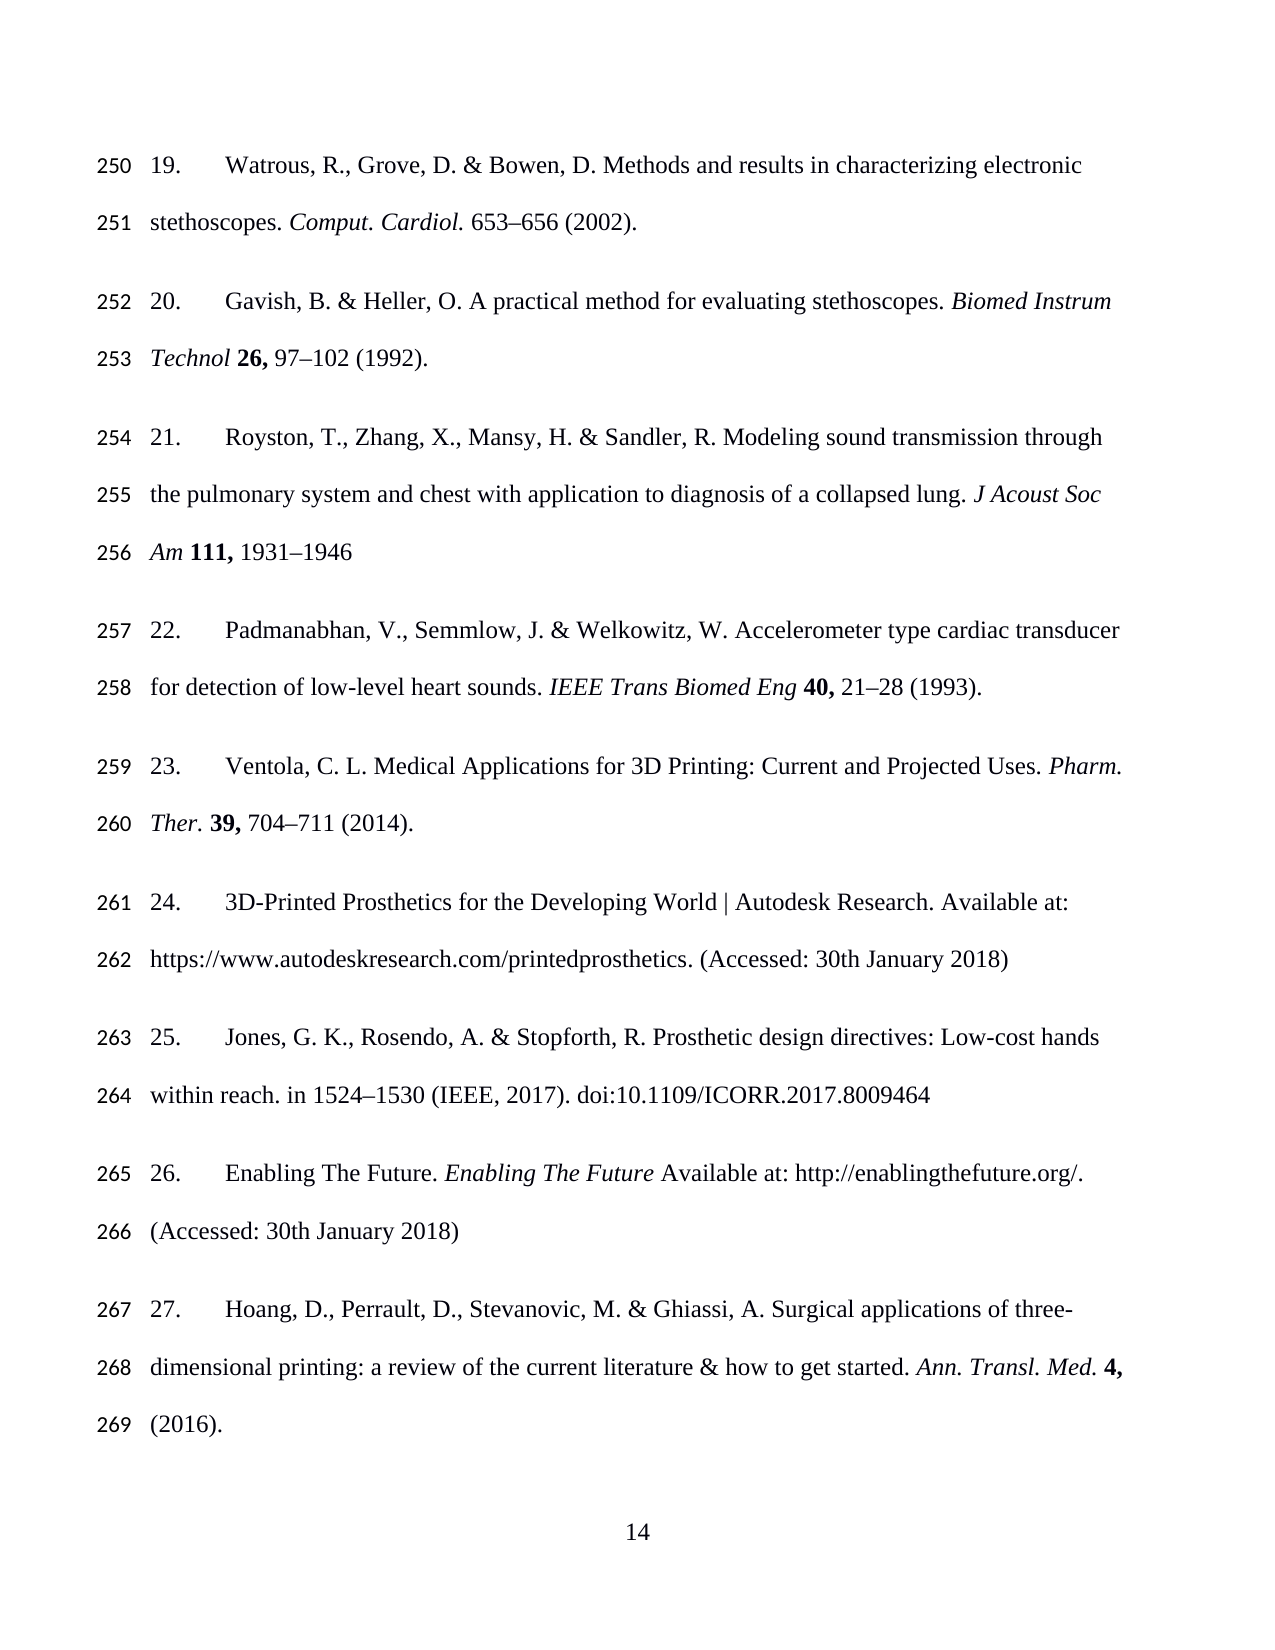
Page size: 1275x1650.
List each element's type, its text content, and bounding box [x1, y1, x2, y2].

text 21. Royston, T., Zhang, X., Mansy, H. & Sandler, R. Modeling sound transmission through the pulmonary system and chest with application to diagnosis of a collapsed lung. J Acoust Soc Am 111, 1931–1946 [150, 422, 1125, 565]
text 27. Hoang, D., Perrault, D., Stevanovic, M. & Ghiassi, A. Surgical applications of three-dimensional printing: a review of the current literature & how to get started. Ann. Transl. Med. 4, (2016). [150, 1294, 1125, 1438]
text 23. Ventola, C. L. Medical Applications for 3D Printing: Current and Projected Uses. Pharm. Ther. 39, 704–711 (2014). [150, 751, 1125, 837]
text 24. 3D-Printed Prosthetics for the Developing World | Autodesk Research. Available at: https://www.autodeskresearch.com/printedprosthetics. (Accessed: 30th January 2018) [150, 887, 1125, 973]
text 26. Enabling The Future. Enabling The Future Available at: http://enablingthefuture.org/. (Accessed: 30th January 2018) [150, 1158, 1125, 1244]
text 25. Jones, G. K., Rosendo, A. & Stopforth, R. Prosthetic design directives: Low-cost hands within reach. in 1524–1530 (IEEE, 2017). doi:10.1109/ICORR.2017.8009464 [150, 1022, 1125, 1109]
text 22. Padmanabhan, V., Semmlow, J. & Welkowitz, W. Accelerometer type cardiac transducer for detection of low-level heart sounds. IEEE Trans Biomed Eng 40, 21–28 (1993). [150, 615, 1125, 701]
text 19. Watrous, R., Grove, D. & Bowen, D. Methods and results in characterizing electronic stethoscopes. Comput. Cardiol. 653–656 (2002). [150, 150, 1125, 236]
text 20. Gavish, B. & Heller, O. A practical method for evaluating stethoscopes. Biomed Instrum Technol 26, 97–102 (1992). [150, 286, 1125, 372]
